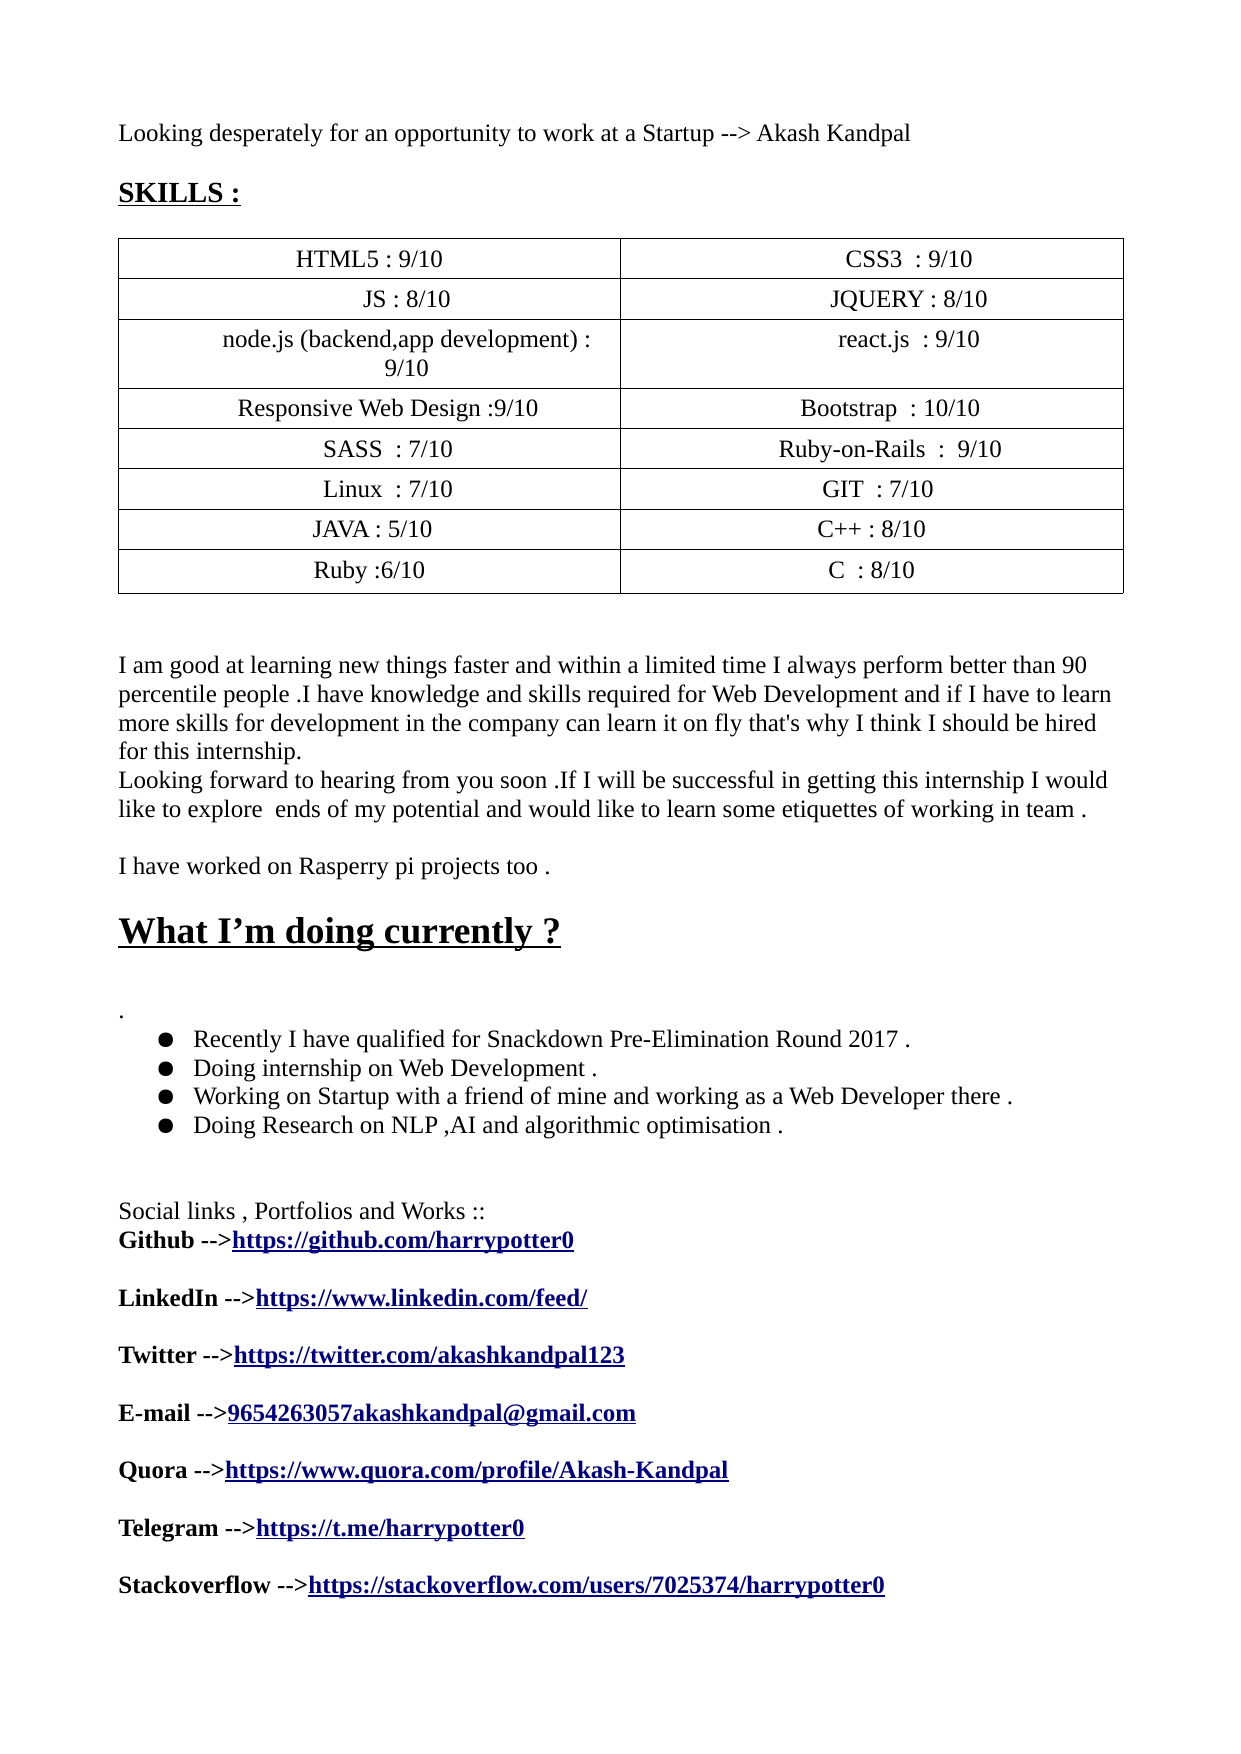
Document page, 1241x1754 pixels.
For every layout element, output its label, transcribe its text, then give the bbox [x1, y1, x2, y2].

table_cell node.js (backend,app development) : 9/10 [119, 320, 620, 388]
text Twitter -->https://twitter.com/akashkandpal123 [118, 1340, 1122, 1369]
table_cell JQUERY : 8/10 [621, 279, 1123, 318]
table_cell Ruby-on-Rails : 9/10 [621, 429, 1123, 468]
list Recently I have qualified for Snackdown Pre-Elimination Round 2017 . [156, 1024, 1122, 1053]
text Quora -->https://www.quora.com/profile/Akash-Kandpal [118, 1455, 1122, 1484]
text Stackoverflow -->https://stackoverflow.com/users/7025374/harrypotter0 [118, 1570, 1122, 1599]
text . [118, 995, 1122, 1024]
table_cell Bootstrap : 10/10 [621, 389, 1123, 428]
text SKILLS : [118, 176, 1122, 209]
text I am good at learning new things faster and within a limited time I always perform better than 90 percentile people .I have knowledge and skills required for Web Development and if I have to learn more skills for development in the company can learn it on fly that's why I think I should be hired for this internship. [118, 650, 1122, 765]
table_cell react.js : 9/10 [621, 320, 1123, 388]
text Telegram -->https://t.me/harrypotter0 [118, 1513, 1122, 1541]
text Github -->https://github.com/harrypotter0 [118, 1225, 1122, 1254]
list Doing internship on Web Development . [156, 1053, 1122, 1081]
text Looking desperately for an opportunity to work at a Startup --> Akash Kandpal [118, 118, 1122, 147]
list Working on Startup with a friend of mine and working as a Web Developer there . [156, 1081, 1122, 1110]
text E-mail -->9654263057akashkandpal@gmail.com [118, 1398, 1122, 1426]
text I have worked on Rasperry pi projects too . [118, 851, 1122, 880]
table_cell GIT : 7/10 [621, 469, 1123, 508]
table_cell JAVA : 5/10 [119, 510, 620, 549]
table_header HTML5 : 9/10 [119, 239, 620, 278]
list Doing Research on NLP ,AI and algorithmic optimisation . [156, 1110, 1122, 1139]
table_cell C : 8/10 [621, 550, 1123, 593]
text Looking forward to hearing from you soon .If I will be successful in getting this internship I would like to explore ends of my potential and would like to learn some etiquettes of working in team . [118, 765, 1122, 823]
table_cell Ruby :6/10 [119, 550, 620, 593]
table_cell C++ : 8/10 [621, 510, 1123, 549]
table_cell SASS : 7/10 [119, 429, 620, 468]
text What I’m doing currently ? [118, 909, 1122, 952]
table_header CSS3 : 9/10 [621, 239, 1123, 278]
table_cell Linux : 7/10 [119, 469, 620, 508]
table_cell Responsive Web Design :9/10 [119, 389, 620, 428]
text Social links , Portfolios and Works :: [118, 1196, 1122, 1225]
table_cell JS : 8/10 [119, 279, 620, 318]
text LinkedIn -->https://www.linkedin.com/feed/ [118, 1283, 1122, 1311]
